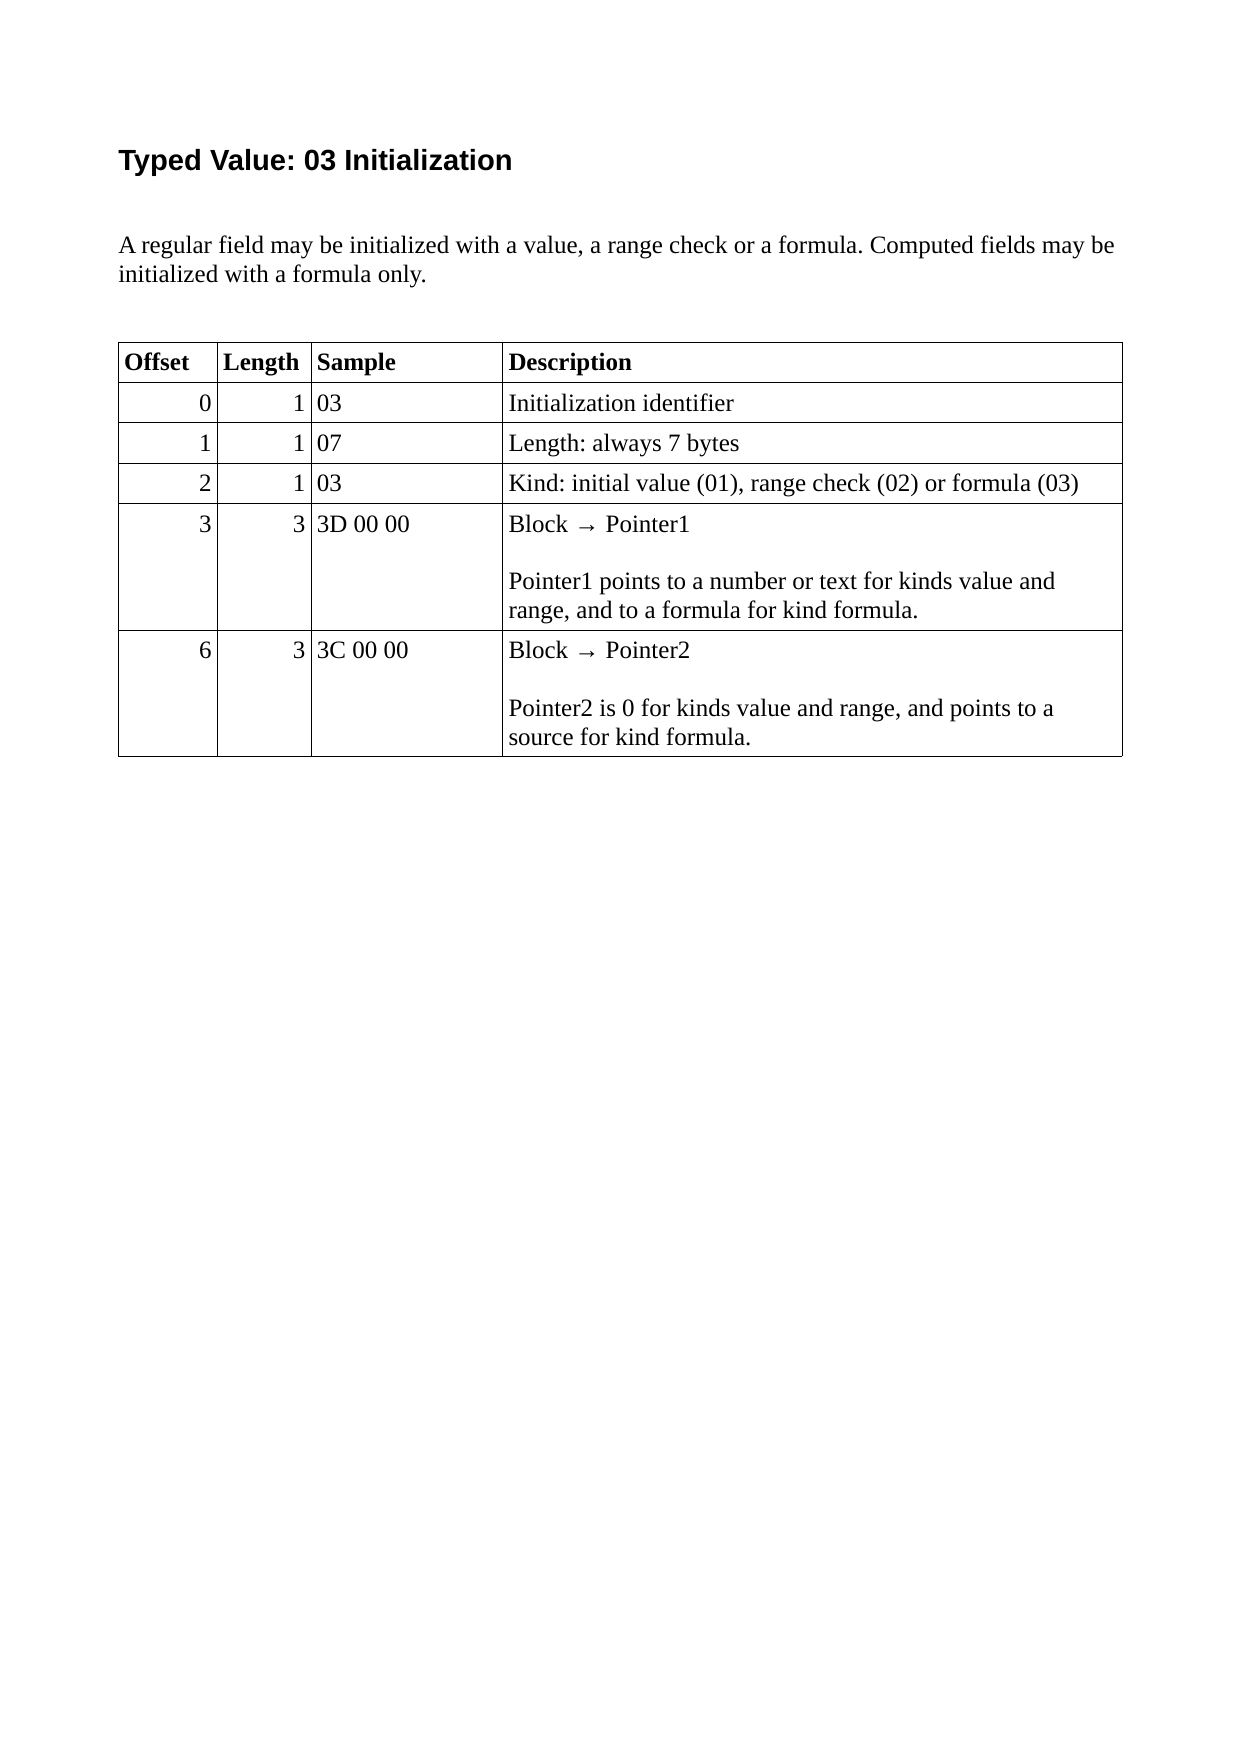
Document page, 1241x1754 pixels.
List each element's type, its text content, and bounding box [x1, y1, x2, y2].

table_header Sample [312, 343, 502, 382]
table_header Description [503, 343, 1122, 382]
table_cell Length: always 7 bytes [503, 423, 1122, 463]
table_header Length [218, 343, 311, 382]
table_cell 1 [218, 464, 311, 503]
table_cell 1 [218, 423, 311, 463]
table_header Offset [119, 343, 217, 382]
table_cell 07 [312, 423, 502, 463]
table_cell Block → Pointer1 Pointer1 points to a number or text for kinds value and range, and to a formula for kind formula. [503, 504, 1122, 629]
table_cell 03 [312, 383, 502, 422]
table_cell Block → Pointer2 Pointer2 is 0 for kinds value and range, and points to a source for kind formula. [503, 631, 1122, 756]
table_cell 1 [119, 423, 217, 463]
table_cell 2 [119, 464, 217, 503]
subtitle Typed Value: 03 Initialization [118, 143, 1122, 177]
table_cell 3 [218, 631, 311, 756]
table_cell 6 [119, 631, 217, 756]
table_cell 0 [119, 383, 217, 422]
table_cell 3D 00 00 [312, 504, 502, 629]
table_cell 3C 00 00 [312, 631, 502, 756]
table_cell Kind: initial value (01), range check (02) or formula (03) [503, 464, 1122, 503]
table_cell 03 [312, 464, 502, 503]
table_cell 3 [119, 504, 217, 629]
table_cell 1 [218, 383, 311, 422]
text A regular field may be initialized with a value, a range check or a formula. Computed fields may be initialized with a formula only. [118, 230, 1122, 288]
table_cell 3 [218, 504, 311, 629]
table_cell Initialization identifier [503, 383, 1122, 422]
